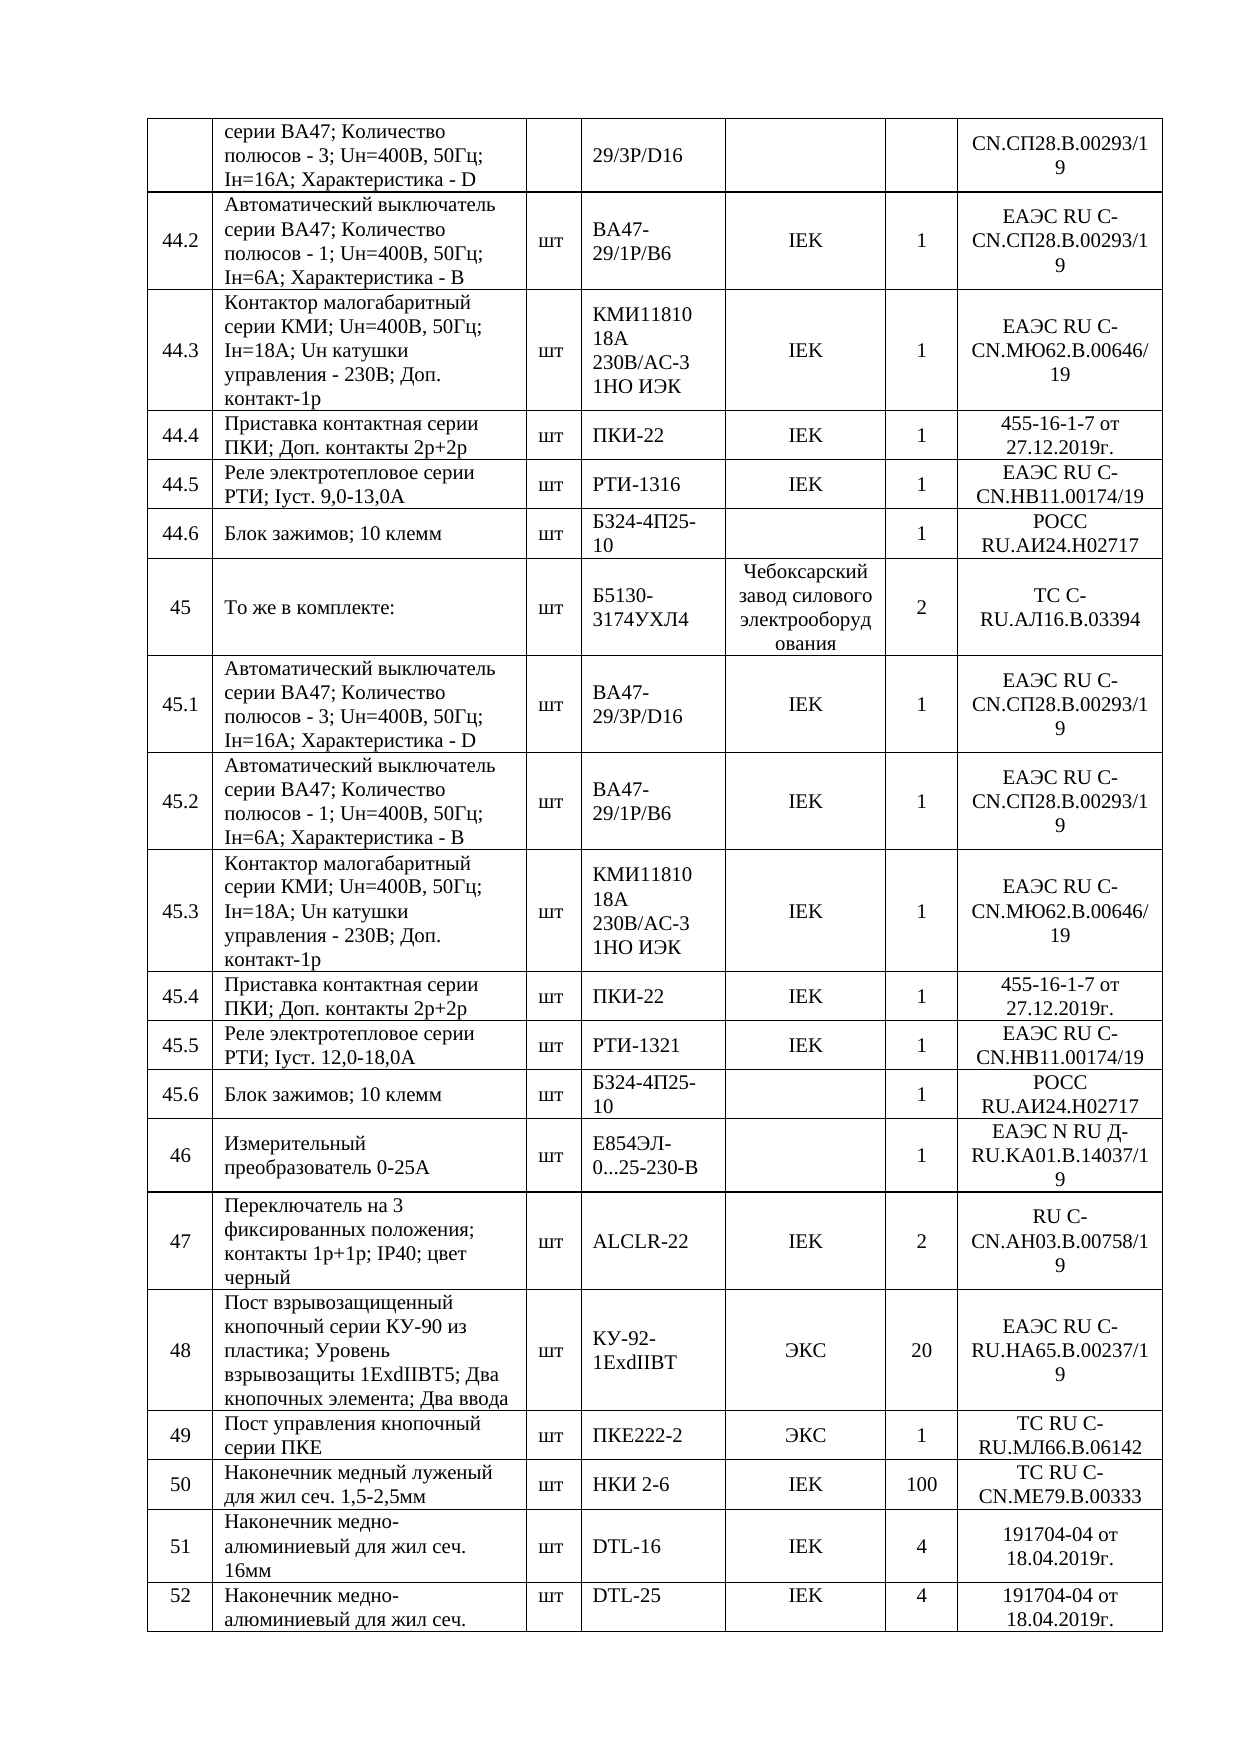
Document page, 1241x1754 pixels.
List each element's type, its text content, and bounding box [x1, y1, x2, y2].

table_cell Наконечник медный луженый для жил сеч. 1,5-2,5мм [213, 1460, 526, 1508]
table_cell IEK [726, 850, 885, 971]
table_cell шт [527, 1193, 581, 1289]
table_cell ЕАЭС RU C-CN.СП28.В.00293/19 [958, 193, 1162, 289]
table_cell ТС RU C-CN.ME79.B.00333 [958, 1460, 1162, 1508]
table_cell 1 [886, 460, 957, 508]
table_cell IEK [726, 290, 885, 410]
table_cell IEK [726, 1583, 885, 1631]
table_cell 1 [886, 1021, 957, 1069]
table_cell IEK [726, 1193, 885, 1289]
table_cell ВА47-29/1Р/В6 [582, 193, 725, 289]
table_cell шт [527, 460, 581, 508]
table_cell РТИ-1321 [582, 1021, 725, 1069]
table_cell DTL-16 [582, 1510, 725, 1582]
table_cell 45.2 [148, 753, 212, 849]
table_cell КУ-92-1ExdIIBT [582, 1290, 725, 1410]
table_cell 45.5 [148, 1021, 212, 1069]
table_cell Автоматический выключатель серии ВА47; Количество полюсов - 1; Uн=400В, 50Гц; Iн=6А; Характеристика - В [213, 753, 526, 849]
table_cell IEK [726, 460, 885, 508]
table_cell БЗ24-4П25-10 [582, 1070, 725, 1118]
table_cell шт [527, 411, 581, 459]
table_cell шт [527, 509, 581, 557]
table_cell 1 [886, 290, 957, 410]
table_cell Блок зажимов; 10 клемм [213, 509, 526, 557]
table_cell НКИ 2-6 [582, 1460, 725, 1508]
table_cell 455-16-1-7 от 27.12.2019г. [958, 411, 1162, 459]
table_cell шт [527, 1510, 581, 1582]
table_cell ТС С-RU.АЛ16.В.03394 [958, 559, 1162, 655]
table_cell шт [527, 193, 581, 289]
table_cell шт [527, 972, 581, 1020]
table_cell IEK [726, 753, 885, 849]
table_cell [886, 119, 957, 191]
table_cell РОСС RU.АИ24.Н02717 [958, 1070, 1162, 1118]
table_cell 1 [886, 850, 957, 971]
table_cell ЕАЭС RU C-CN.HB11.00174/19 [958, 460, 1162, 508]
table_cell 1 [886, 753, 957, 849]
table_cell 191704-04 от 18.04.2019г. [958, 1510, 1162, 1582]
table_cell 2 [886, 559, 957, 655]
table_cell 45.4 [148, 972, 212, 1020]
table_cell 51 [148, 1510, 212, 1582]
table_cell ЭКС [726, 1411, 885, 1459]
table_cell Автоматический выключатель серии ВА47; Количество полюсов - 3; Uн=400В, 50Гц; Iн=16А; Характеристика - D [213, 656, 526, 752]
table_cell 1 [886, 411, 957, 459]
table_cell IEK [726, 1460, 885, 1508]
table_cell [726, 119, 885, 191]
table_cell IEK [726, 1021, 885, 1069]
table_cell Автоматический выключатель серии ВА47; Количество полюсов - 1; Uн=400В, 50Гц; Iн=6А; Характеристика - В [213, 193, 526, 289]
table_cell [726, 509, 885, 557]
table_cell ЕАЭС RU C-RU.HA65.B.00237/19 [958, 1290, 1162, 1410]
table_cell Измерительный преобразователь 0-25А [213, 1119, 526, 1191]
table_cell шт [527, 1119, 581, 1191]
table_cell Переключатель на 3 фиксированных положения; контакты 1р+1р; IP40; цвет черный [213, 1193, 526, 1289]
table_cell 44.5 [148, 460, 212, 508]
table_cell РТИ-1316 [582, 460, 725, 508]
table_cell 44.6 [148, 509, 212, 557]
table_cell RU C-CN.AH03.B.00758/19 [958, 1193, 1162, 1289]
table_cell 1 [886, 509, 957, 557]
table_cell CN.СП28.В.00293/19 [958, 119, 1162, 191]
table_cell 455-16-1-7 от 27.12.2019г. [958, 972, 1162, 1020]
table_cell 46 [148, 1119, 212, 1191]
table_cell ЭКС [726, 1290, 885, 1410]
table_cell Реле электротепловое серии РТИ; Iуст. 12,0-18,0А [213, 1021, 526, 1069]
table_cell КМИ11810 18А 230В/АС-3 1НО ИЭК [582, 850, 725, 971]
table_cell Наконечник медно-алюминиевый для жил сеч. 16мм [213, 1510, 526, 1582]
table_cell КМИ11810 18А 230В/АС-3 1НО ИЭК [582, 290, 725, 410]
table_cell 100 [886, 1460, 957, 1508]
table_cell ЕАЭС RU C-CN.МЮ62.В.00646/19 [958, 290, 1162, 410]
table_cell 45 [148, 559, 212, 655]
table_cell шт [527, 1583, 581, 1631]
table_cell 48 [148, 1290, 212, 1410]
table_cell Пост управления кнопочный серии ПКЕ [213, 1411, 526, 1459]
table_cell Реле электротепловое серии РТИ; Iуст. 9,0-13,0А [213, 460, 526, 508]
table_cell Б5130-3174УХЛ4 [582, 559, 725, 655]
table_cell ALCLR-22 [582, 1193, 725, 1289]
table_cell [527, 119, 581, 191]
table_cell серии ВА47; Количество полюсов - 3; Uн=400В, 50Гц; Iн=16А; Характеристика - D [213, 119, 526, 191]
table_cell [726, 1070, 885, 1118]
table_cell 45.6 [148, 1070, 212, 1118]
table_cell ВА47-29/3Р/D16 [582, 656, 725, 752]
table_cell [148, 119, 212, 191]
table_cell То же в комплекте: [213, 559, 526, 655]
table_cell Пост взрывозащищенный кнопочный серии КУ-90 из пластика; Уровень взрывозащиты 1ExdIIBT5; Два кнопочных элемента; Два ввода [213, 1290, 526, 1410]
table_cell 2 [886, 1193, 957, 1289]
table_cell Контактор малогабаритный серии КМИ; Uн=400В, 50Гц; Iн=18А; Uн катушки управления - 230В; Доп. контакт-1р [213, 850, 526, 971]
table_cell 44.3 [148, 290, 212, 410]
table_cell шт [527, 559, 581, 655]
table_cell DTL-25 [582, 1583, 725, 1631]
table_cell шт [527, 1021, 581, 1069]
table_cell 52 [148, 1583, 212, 1631]
table_cell 49 [148, 1411, 212, 1459]
table_cell IEK [726, 193, 885, 289]
table_cell шт [527, 1460, 581, 1508]
table_cell 44.2 [148, 193, 212, 289]
table_cell ПКИ-22 [582, 411, 725, 459]
table_cell 1 [886, 1070, 957, 1118]
table_cell 4 [886, 1583, 957, 1631]
table_cell шт [527, 656, 581, 752]
table_cell Чебоксарский завод силового электрооборудования [726, 559, 885, 655]
table_cell ПКИ-22 [582, 972, 725, 1020]
table_cell ЕАЭС RU C-CN.СП28.В.00293/19 [958, 656, 1162, 752]
table_cell 20 [886, 1290, 957, 1410]
table_cell шт [527, 290, 581, 410]
table_cell шт [527, 1290, 581, 1410]
table_cell IEK [726, 411, 885, 459]
table_cell 50 [148, 1460, 212, 1508]
table_cell 47 [148, 1193, 212, 1289]
table_cell шт [527, 1411, 581, 1459]
table_cell IEK [726, 972, 885, 1020]
table_cell ЕАЭС RU C-CN.СП28.В.00293/19 [958, 753, 1162, 849]
table_cell 4 [886, 1510, 957, 1582]
table_cell 45.1 [148, 656, 212, 752]
table_cell ВА47-29/1Р/В6 [582, 753, 725, 849]
table_cell шт [527, 850, 581, 971]
table_cell 1 [886, 193, 957, 289]
table_cell БЗ24-4П25-10 [582, 509, 725, 557]
table_cell ЕАЭС RU C-CN.МЮ62.В.00646/19 [958, 850, 1162, 971]
table_cell 29/3Р/D16 [582, 119, 725, 191]
table_cell РОСС RU.АИ24.Н02717 [958, 509, 1162, 557]
table_cell 1 [886, 972, 957, 1020]
table_cell 1 [886, 656, 957, 752]
table_cell 44.4 [148, 411, 212, 459]
table_cell Контактор малогабаритный серии КМИ; Uн=400В, 50Гц; Iн=18А; Uн катушки управления - 230В; Доп. контакт-1р [213, 290, 526, 410]
table_cell Е854ЭЛ-0...25-230-В [582, 1119, 725, 1191]
table_cell [726, 1119, 885, 1191]
table_cell 45.3 [148, 850, 212, 971]
table_cell 1 [886, 1411, 957, 1459]
table_cell шт [527, 753, 581, 849]
table_cell IEK [726, 1510, 885, 1582]
table_cell ЕАЭС RU C-CN.HB11.00174/19 [958, 1021, 1162, 1069]
table_cell Приставка контактная серии ПКИ; Доп. контакты 2р+2р [213, 972, 526, 1020]
table_cell Блок зажимов; 10 клемм [213, 1070, 526, 1118]
table_cell ПКЕ222-2 [582, 1411, 725, 1459]
table_cell 191704-04 от 18.04.2019г. [958, 1583, 1162, 1631]
table_cell 1 [886, 1119, 957, 1191]
table_cell ТС RU C-RU.МЛ66.В.06142 [958, 1411, 1162, 1459]
table_cell Наконечник медно-алюминиевый для жил сеч. [213, 1583, 526, 1631]
table_cell ЕАЭС N RU Д-RU.KA01.B.14037/19 [958, 1119, 1162, 1191]
table_cell IEK [726, 656, 885, 752]
table_cell шт [527, 1070, 581, 1118]
table_cell Приставка контактная серии ПКИ; Доп. контакты 2р+2р [213, 411, 526, 459]
